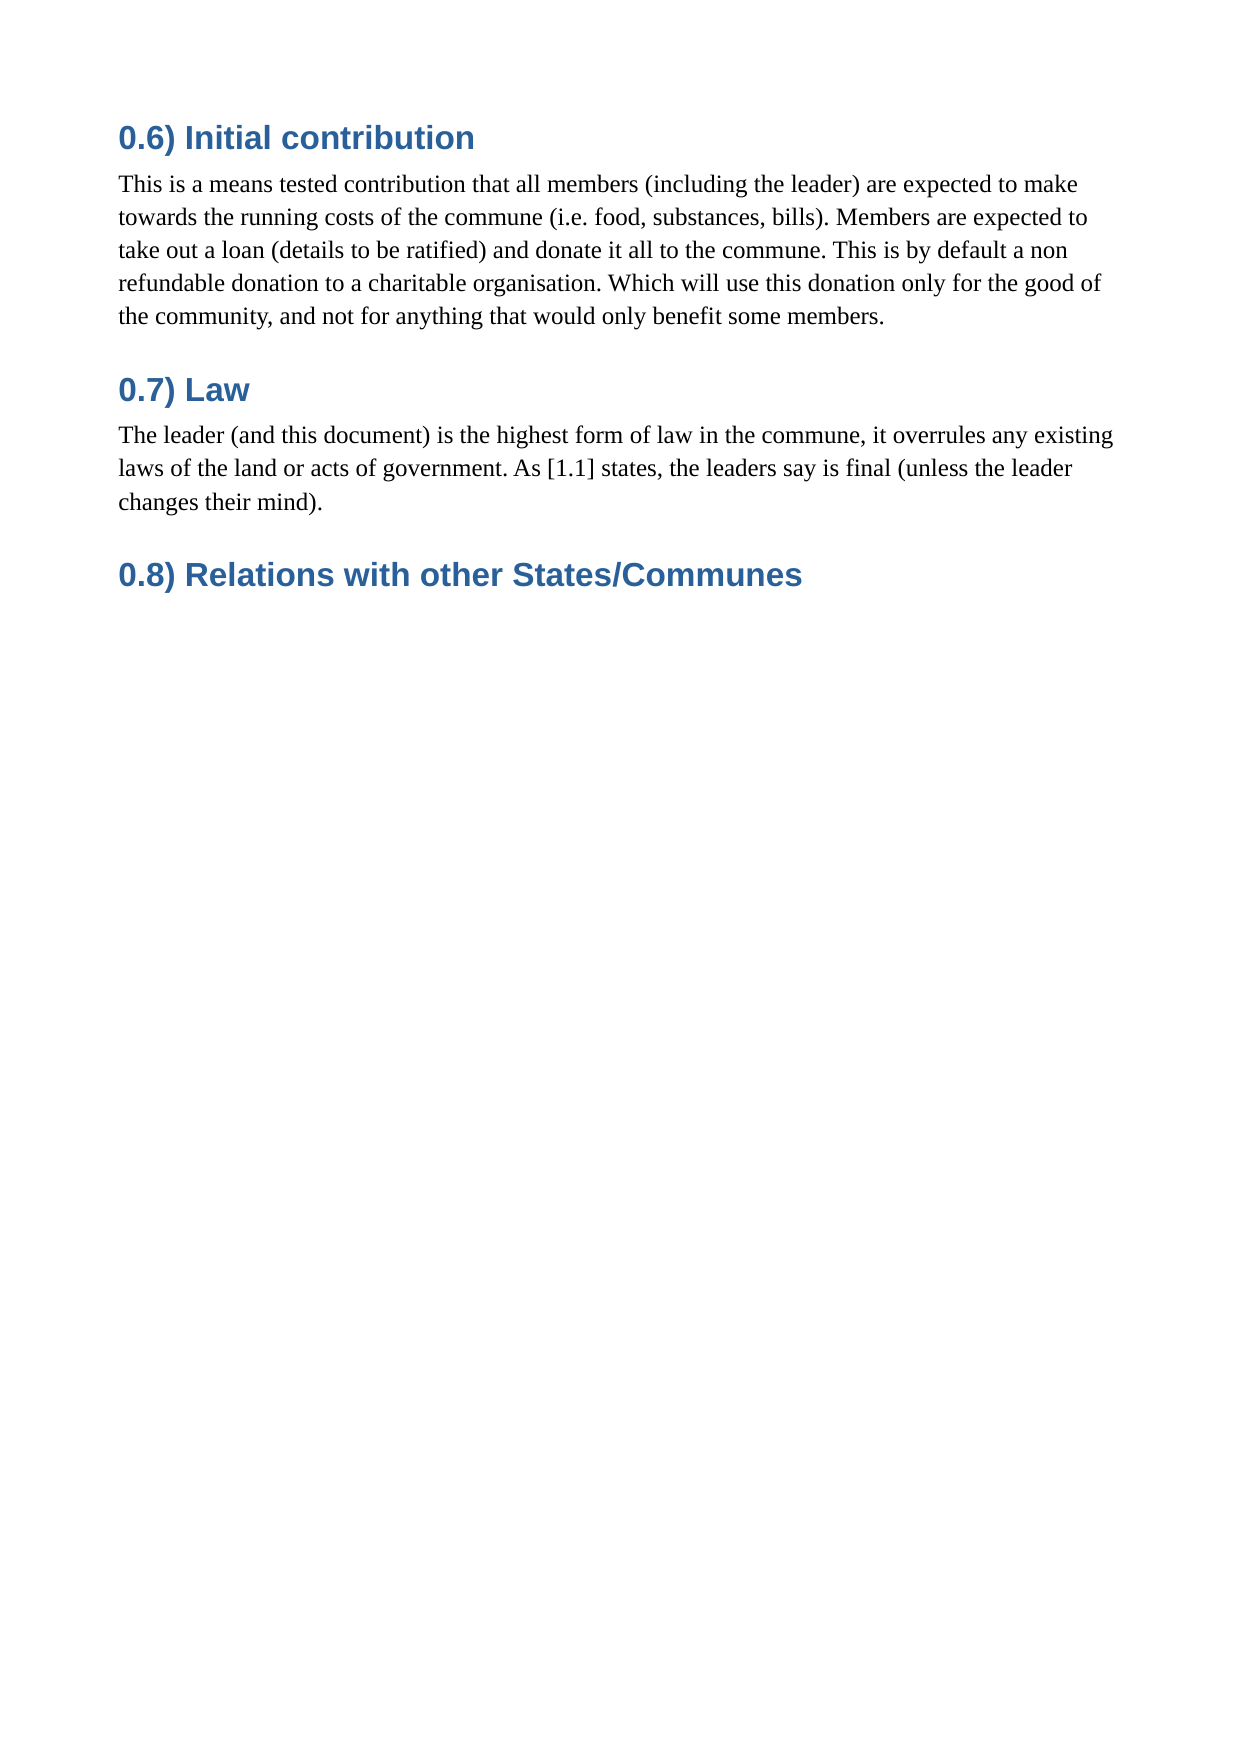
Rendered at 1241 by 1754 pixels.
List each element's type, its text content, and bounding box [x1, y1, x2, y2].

subtitle 0.8) Relations with other States/Communes [118, 555, 1122, 593]
subtitle 0.7) Law [118, 369, 1122, 408]
subtitle 0.6) Initial contribution [118, 118, 1122, 157]
text The leader (and this document) is the highest form of law in the commune, it overrules any existing laws of the land or acts of government. As [1.1] states, the leaders say is final (unless the leader changes their mind). [118, 421, 1122, 515]
text This is a means tested contribution that all members (including the leader) are expected to make towards the running costs of the commune (i.e. food, substances, bills). Members are expected to take out a loan (details to be ratified) and donate it all to the commune. This is by default a non refundable donation to a charitable organisation. Which will use this donation only for the good of the community, and not for anything that would only benefit some members. [118, 169, 1122, 330]
